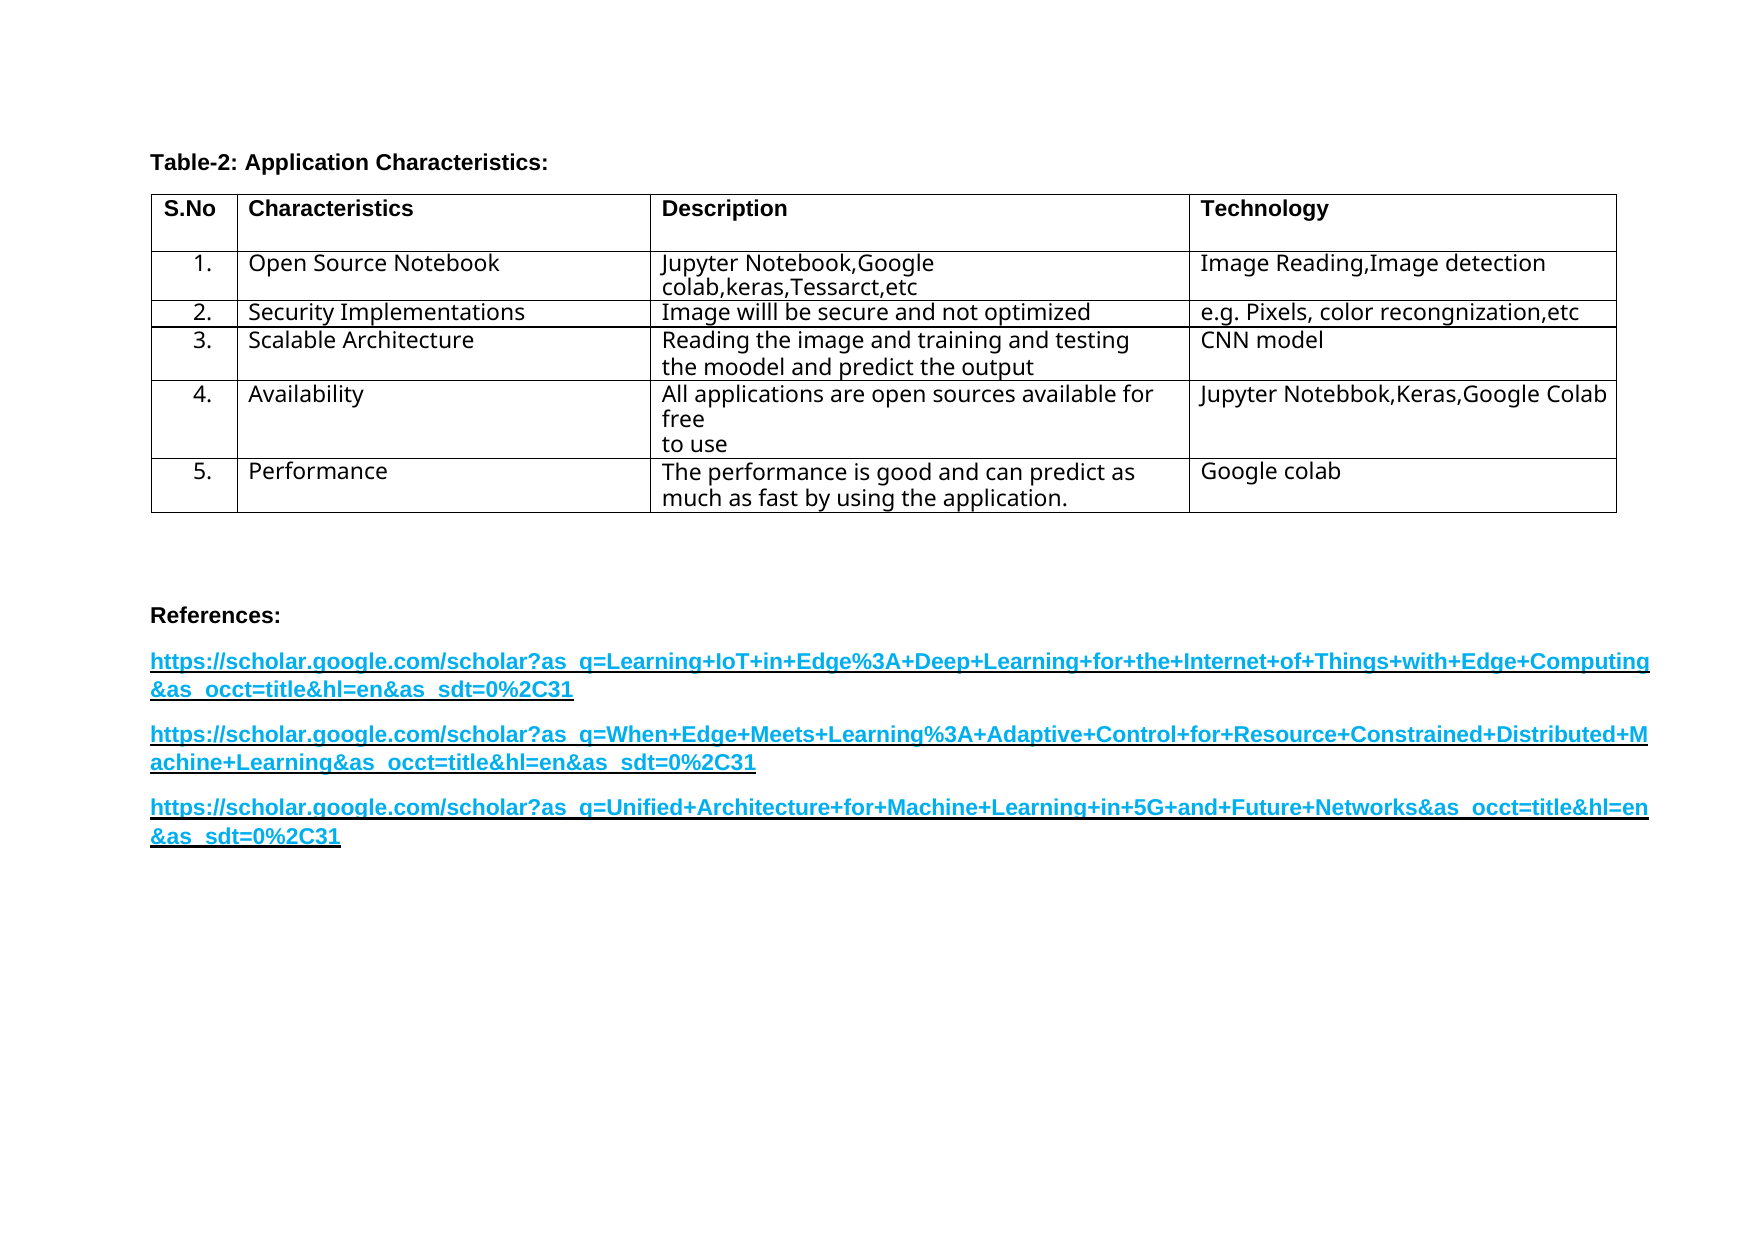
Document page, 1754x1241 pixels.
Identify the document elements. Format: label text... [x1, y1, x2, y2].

text Table-2: Application Characteristics: [150, 149, 1675, 175]
table_cell Availability [238, 381, 650, 458]
table_cell Open Source Notebook [238, 252, 650, 300]
table_cell Reading the image and training and testing the moodel and predict the output [651, 328, 1189, 380]
table_cell e.g. Pixels, color recongnization,etc [1190, 301, 1616, 326]
text https://scholar.google.com/scholar?as_q=Learning+IoT+in+Edge%3A+Deep+Learning+for+the+Internet+of+Things+with+Edge+Computing &as_occt=title&hl=en&as_sdt=0%2C31 [150, 648, 1675, 702]
table_cell Image Reading,Image detection [1190, 252, 1616, 300]
table_cell 5. [152, 459, 237, 512]
table_cell 2. [152, 301, 237, 326]
text https://scholar.google.com/scholar?as_q=When+Edge+Meets+Learning%3A+Adaptive+Control+for+Resource+Constrained+Distributed+M achine+Learning&as_occt=title&hl=en&as_sdt=0%2C31 [150, 721, 1675, 776]
table_cell The performance is good and can predict as much as fast by using the application. [651, 459, 1189, 512]
table_cell Image willl be secure and not optimized [651, 301, 1189, 326]
table_cell Performance [238, 459, 650, 512]
table_header Technology [1190, 195, 1616, 251]
table_cell Security Implementations [238, 301, 650, 326]
table_cell Jupyter Notebbok,Keras,Google Colab [1190, 381, 1616, 458]
table_cell All applications are open sources available for free to use [651, 381, 1189, 458]
table_cell Google colab [1190, 459, 1616, 512]
text References: [150, 602, 1675, 629]
table_cell 4. [152, 381, 237, 458]
table_cell 3. [152, 328, 237, 380]
table_header Description [651, 195, 1189, 251]
text https://scholar.google.com/scholar?as_q=Unified+Architecture+for+Machine+Learning+in+5G+and+Future+Networks&as_occt=title&hl=en &as_sdt=0%2C31 [150, 794, 1675, 849]
table_cell CNN model [1190, 328, 1616, 380]
table_cell Scalable Architecture [238, 328, 650, 380]
table_cell Jupyter Notebook,Google colab,keras,Tessarct,etc [651, 252, 1189, 300]
table_header S.No [152, 195, 237, 251]
table_cell 1. [152, 252, 237, 300]
table_header Characteristics [238, 195, 650, 251]
